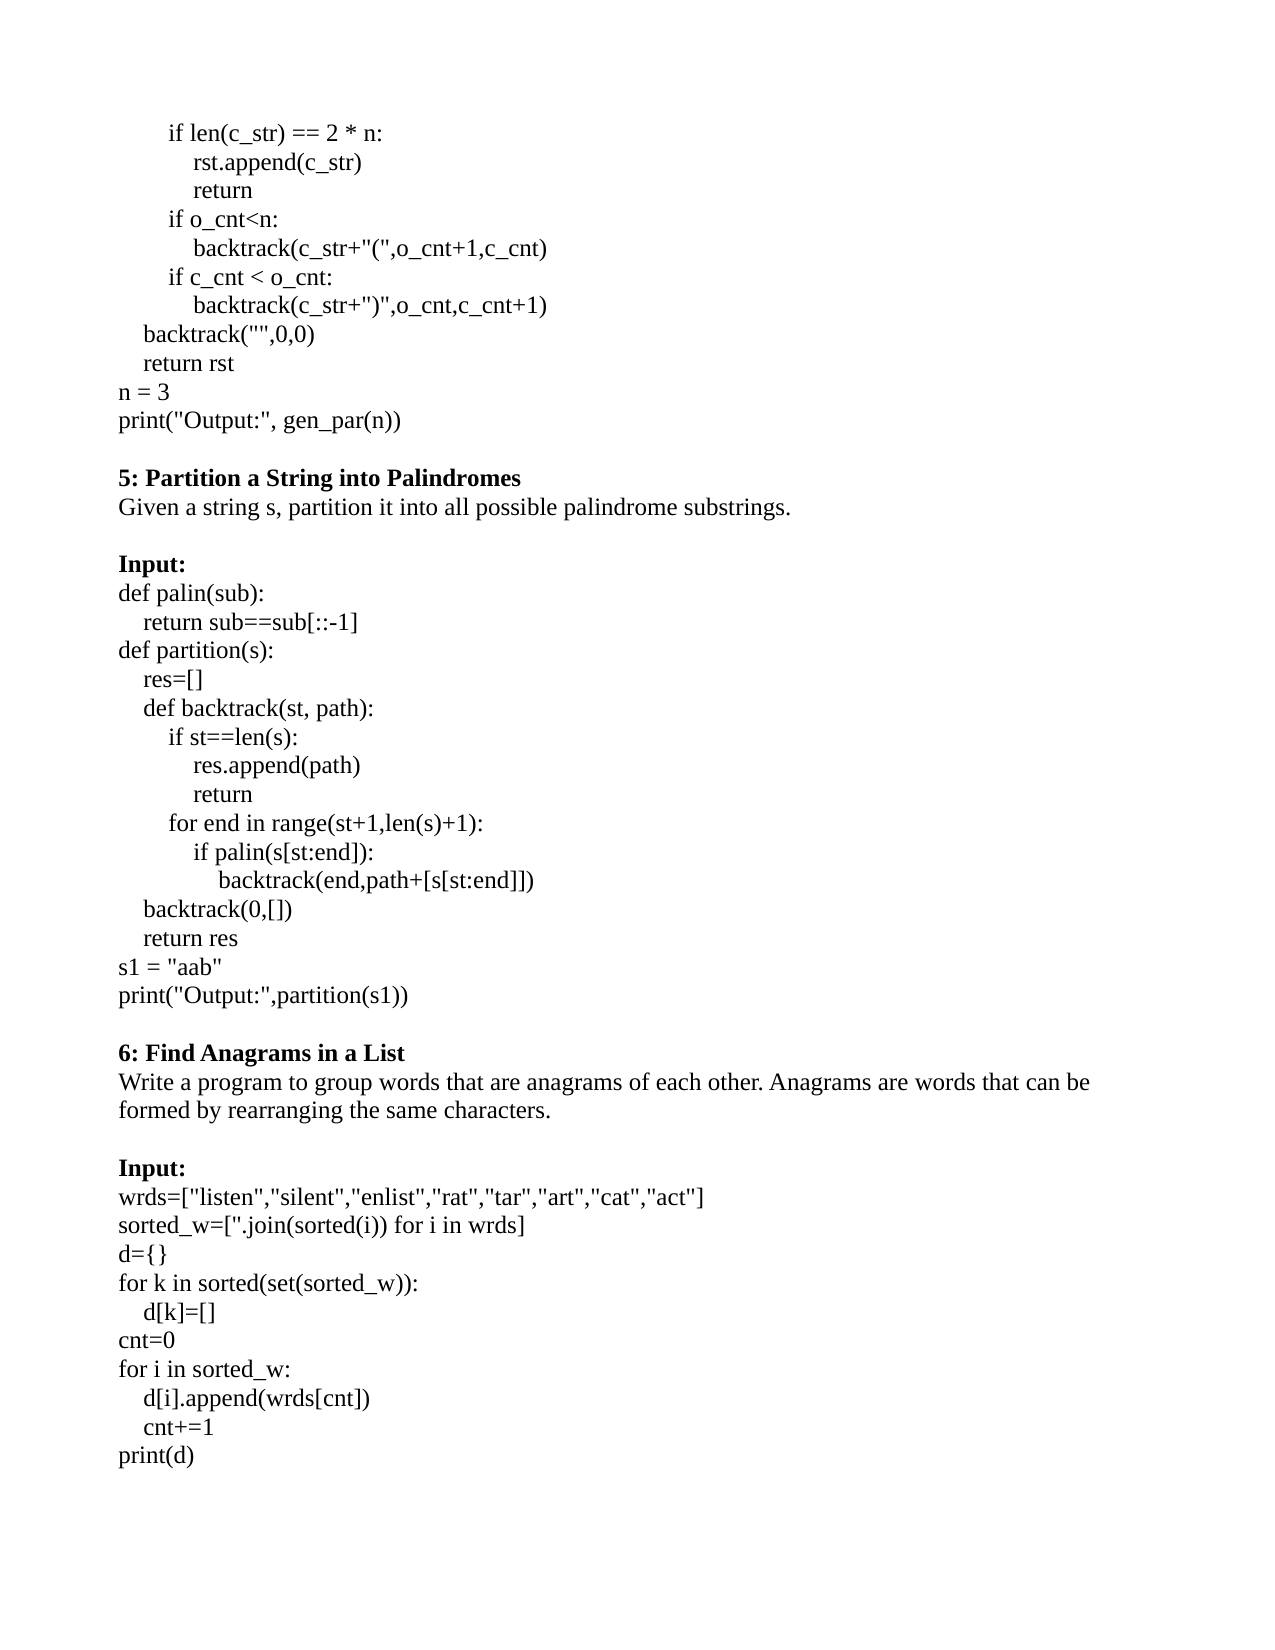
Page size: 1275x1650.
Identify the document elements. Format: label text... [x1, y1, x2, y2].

text res.append(path) [118, 751, 1157, 779]
text print("Output:", gen_par(n)) [118, 406, 1157, 434]
text print(d) [118, 1441, 1157, 1469]
text cnt+=1 [118, 1412, 1157, 1441]
text return [118, 176, 1157, 204]
text backtrack(c_str+"(",o_cnt+1,c_cnt) [118, 233, 1157, 262]
text 6: Find Anagrams in a List Write a program to group words that are anagrams of each other. Anagrams are words that can be formed by rearranging the same characters. Input: wrds=["listen","silent","enlist","rat","tar","art","cat","act"] [118, 1009, 1157, 1211]
text sorted_w=[''.join(sorted(i)) for i in wrds] [118, 1211, 1157, 1239]
text return sub==sub[::-1] [118, 607, 1157, 636]
text if st==len(s): [118, 722, 1157, 751]
text backtrack(end,path+[s[st:end]]) [118, 866, 1157, 894]
text d[k]=[] [118, 1297, 1157, 1326]
text if palin(s[st:end]): [118, 837, 1157, 866]
text for end in range(st+1,len(s)+1): [118, 808, 1157, 837]
text cnt=0 [118, 1326, 1157, 1354]
text print("Output:",partition(s1)) [118, 981, 1157, 1009]
text return res [118, 923, 1157, 952]
text return rst [118, 348, 1157, 377]
text for k in sorted(set(sorted_w)): [118, 1268, 1157, 1297]
text if o_cnt<n: [118, 204, 1157, 233]
text backtrack(0,[]) [118, 894, 1157, 923]
text [118, 1469, 1157, 1527]
text d={} [118, 1239, 1157, 1268]
text res=[] [118, 664, 1157, 693]
text if len(c_str) == 2 * n: [118, 118, 1157, 147]
text 5: Partition a String into Palindromes Given a string s, partition it into all possible palindrome substrings. Input: def palin(sub): [118, 434, 1157, 607]
text s1 = "aab" [118, 952, 1157, 981]
text def backtrack(st, path): [118, 693, 1157, 722]
text backtrack(c_str+")",o_cnt,c_cnt+1) [118, 291, 1157, 319]
text backtrack("",0,0) [118, 319, 1157, 348]
text if c_cnt < o_cnt: [118, 262, 1157, 291]
text rst.append(c_str) [118, 147, 1157, 176]
text for i in sorted_w: [118, 1354, 1157, 1383]
text def partition(s): [118, 636, 1157, 664]
text return [118, 779, 1157, 808]
text d[i].append(wrds[cnt]) [118, 1383, 1157, 1412]
text n = 3 [118, 377, 1157, 406]
